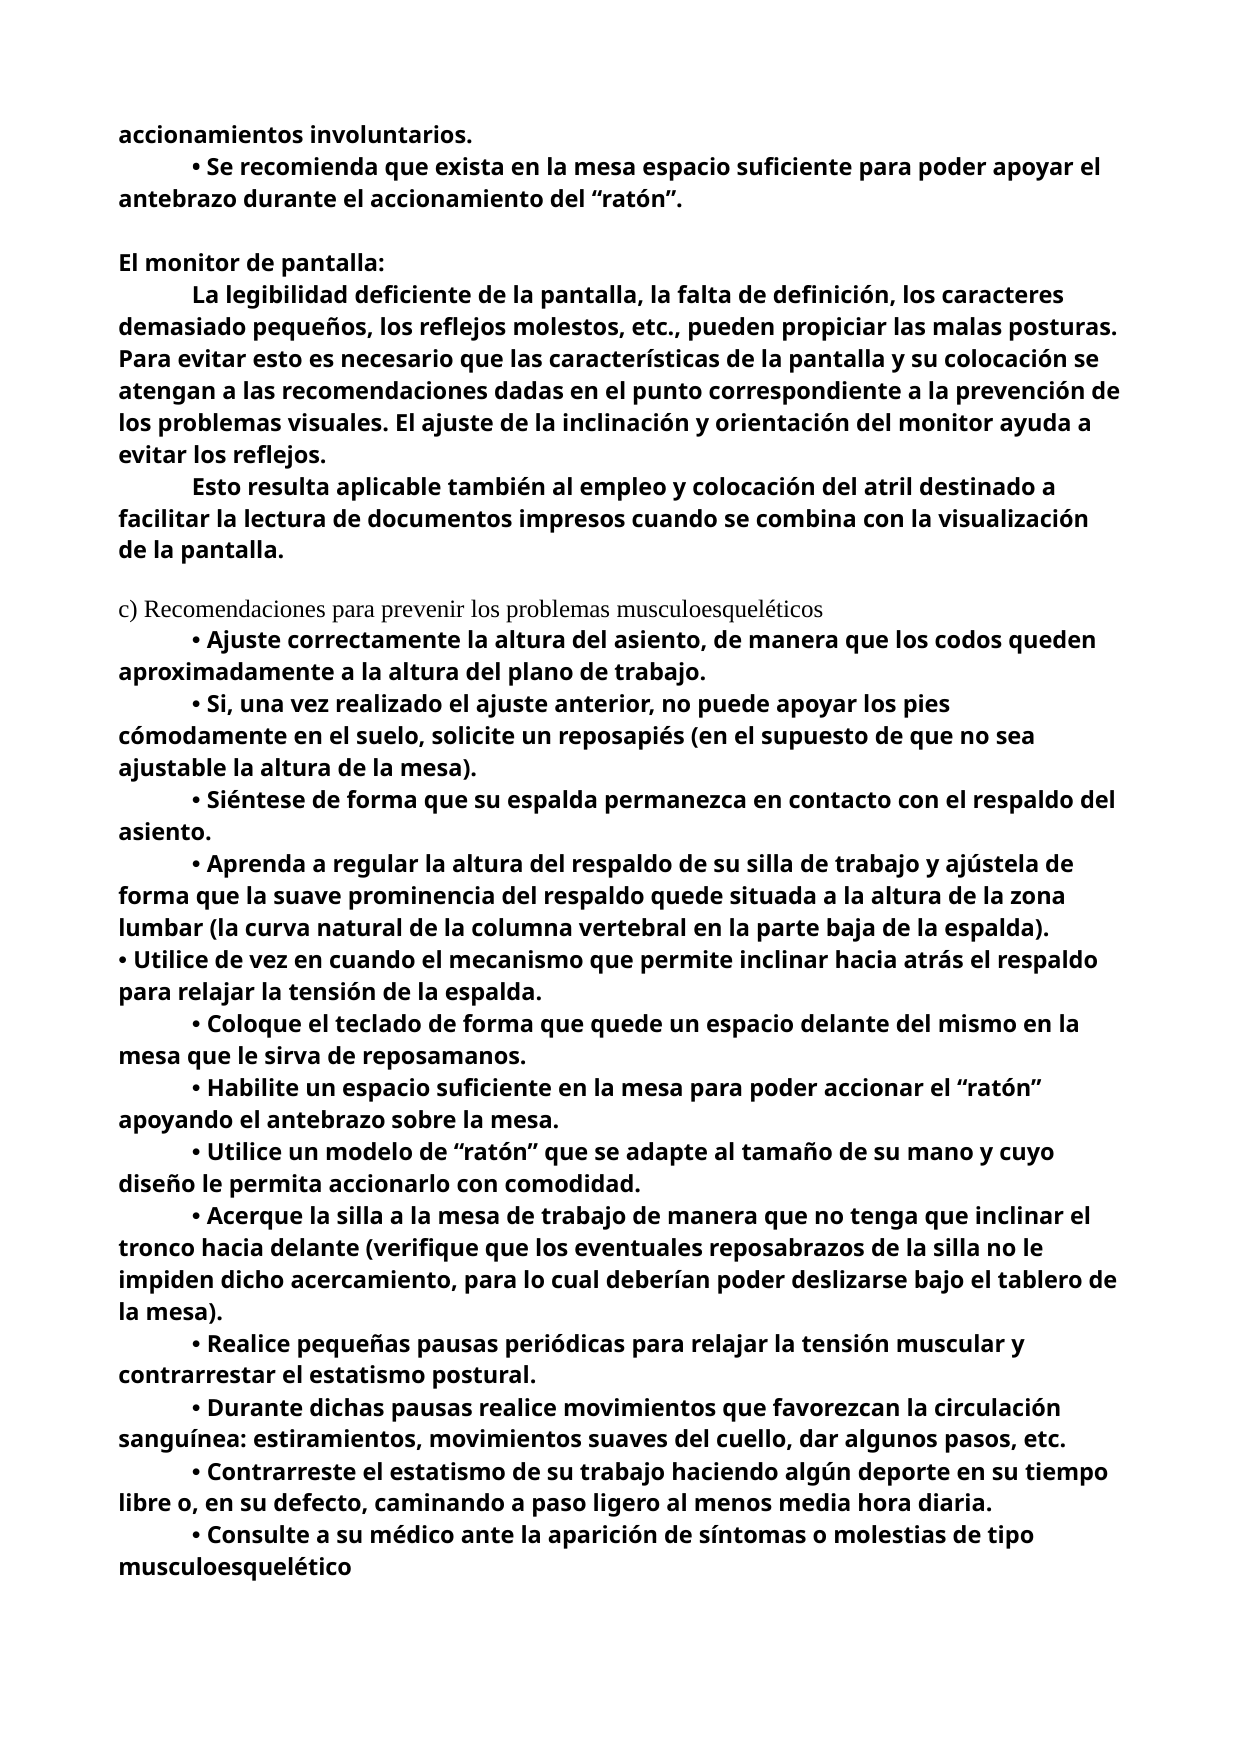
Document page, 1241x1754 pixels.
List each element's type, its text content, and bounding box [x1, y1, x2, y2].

text accionamientos involuntarios. • Se recomienda que exista en la mesa espacio suficiente para poder apoyar el antebrazo durante el accionamiento del “ratón”. [118, 118, 1122, 214]
text • Ajuste correctamente la altura del asiento, de manera que los codos queden aproximadamente a la altura del plano de trabajo. • Si, una vez realizado el ajuste anterior, no puede apoyar los pies cómodamente en el suelo, solicite un reposapiés (en el supuesto de que no sea ajustable la altura de la mesa). • Siéntese de forma que su espalda permanezca en contacto con el respaldo del asiento. • Aprenda a regular la altura del respaldo de su silla de trabajo y ajústela de forma que la suave prominencia del respaldo quede situada a la altura de la zona lumbar (la curva natural de la columna vertebral en la parte baja de la espalda). [118, 623, 1122, 943]
text El monitor de pantalla: [118, 246, 1122, 278]
text c) Recomendaciones para prevenir los problemas musculoesqueléticos [118, 594, 1122, 623]
text La legibilidad deficiente de la pantalla, la falta de definición, los caracteres demasiado pequeños, los reflejos molestos, etc., pueden propiciar las malas posturas. Para evitar esto es necesario que las características de la pantalla y su colocación se atengan a las recomendaciones dadas en el punto correspondiente a la prevención de los problemas visuales. El ajuste de la inclinación y orientación del monitor ayuda a evitar los reflejos. Esto resulta aplicable también al empleo y colocación del atril destinado a facilitar la lectura de documentos impresos cuando se combina con la visualización de la pantalla. [118, 278, 1122, 566]
text • Utilice de vez en cuando el mecanismo que permite inclinar hacia atrás el respaldo para relajar la tensión de la espalda. • Coloque el teclado de forma que quede un espacio delante del mismo en la mesa que le sirva de reposamanos. • Habilite un espacio suficiente en la mesa para poder accionar el “ratón” apoyando el antebrazo sobre la mesa. • Utilice un modelo de “ratón” que se adapte al tamaño de su mano y cuyo diseño le permita accionarlo con comodidad. • Acerque la silla a la mesa de trabajo de manera que no tenga que inclinar el tronco hacia delante (verifique que los eventuales reposabrazos de la silla no le impiden dicho acercamiento, para lo cual deberían poder deslizarse bajo el tablero de la mesa). [118, 943, 1122, 1327]
text • Realice pequeñas pausas periódicas para relajar la tensión muscular y contrarrestar el estatismo postural. • Durante dichas pausas realice movimientos que favorezcan la circulación sanguínea: estiramientos, movimientos suaves del cuello, dar algunos pasos, etc. • Contrarreste el estatismo de su trabajo haciendo algún deporte en su tiempo libre o, en su defecto, caminando a paso ligero al menos media hora diaria. • Consulte a su médico ante la aparición de síntomas o molestias de tipo musculoesquelético [118, 1327, 1122, 1583]
